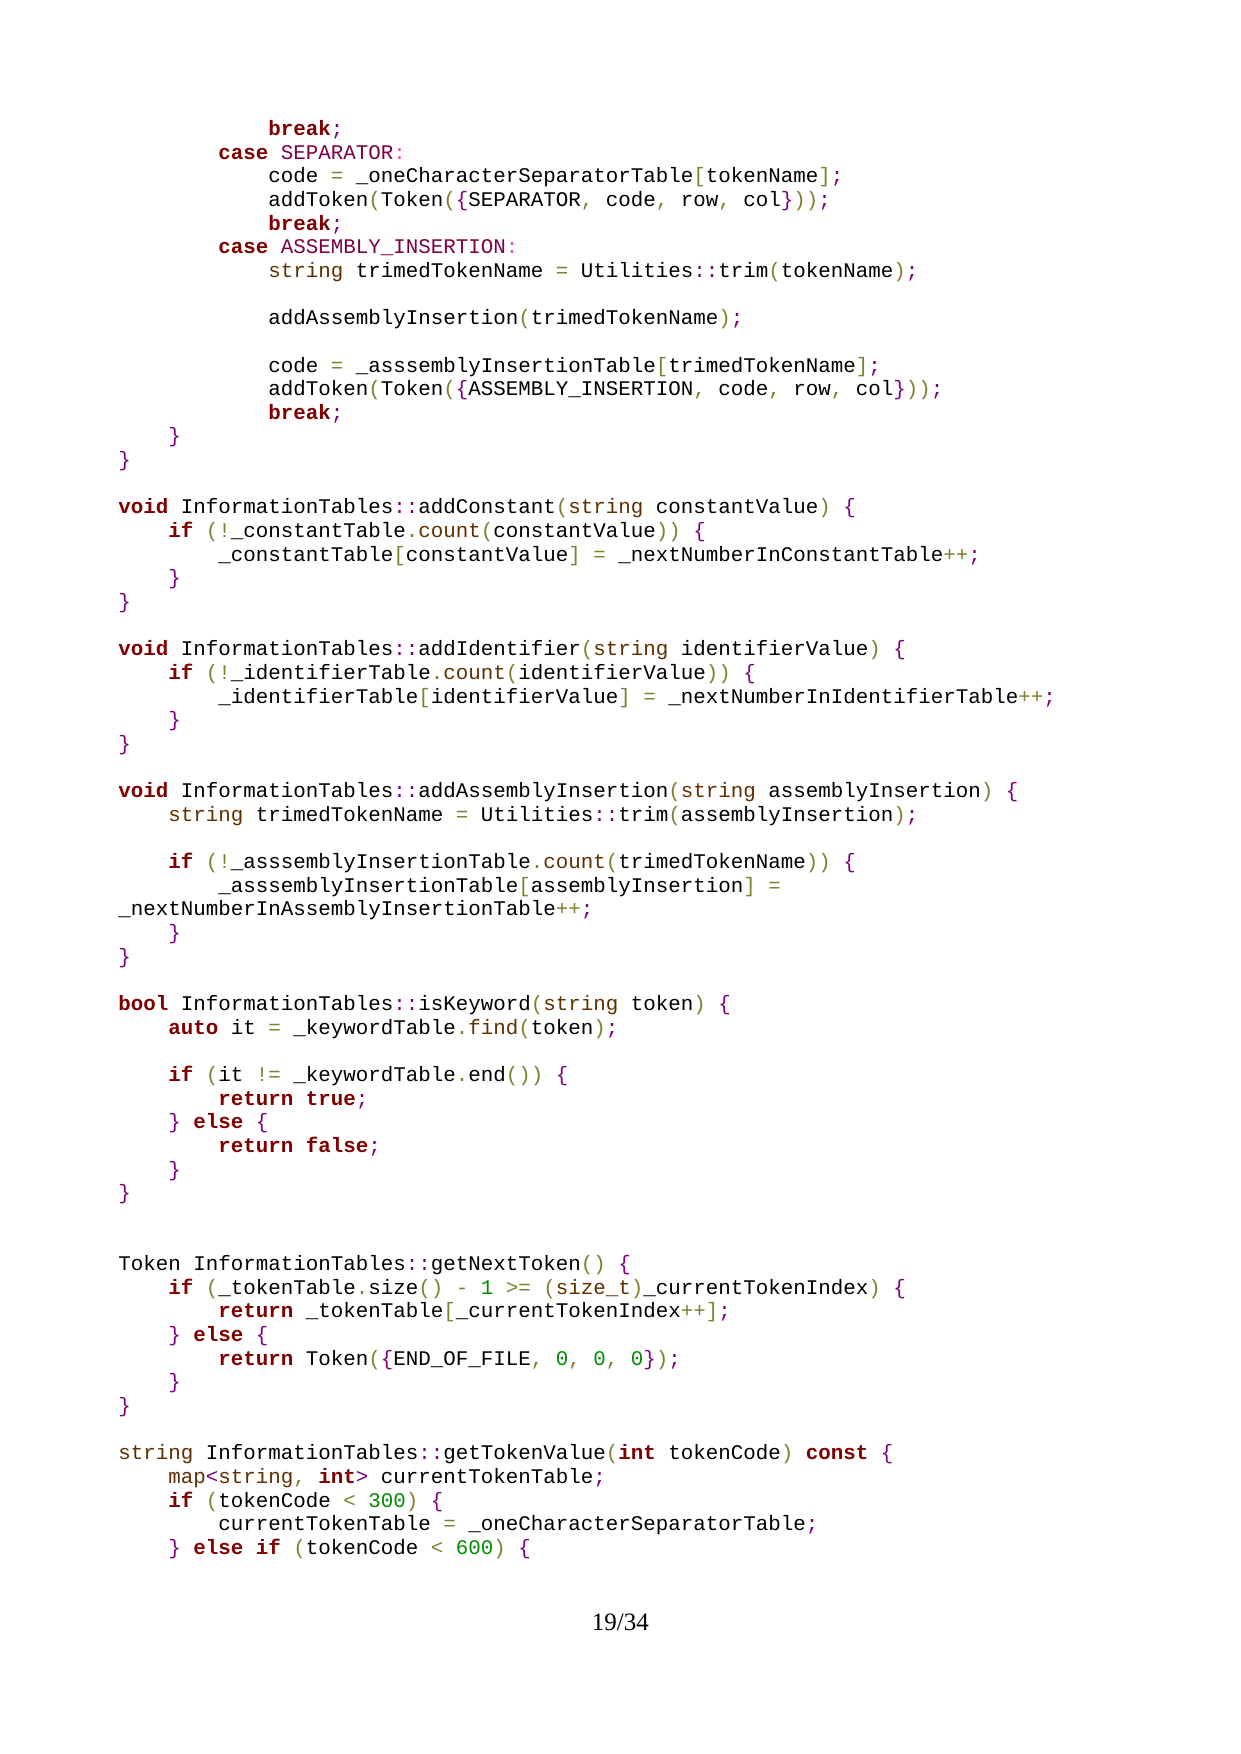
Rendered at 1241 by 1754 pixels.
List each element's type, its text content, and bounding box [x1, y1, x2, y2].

text return Token({END_OF_FILE, 0, 0, 0}); [118, 1348, 1122, 1371]
text addToken(Token({SEPARATOR, code, row, col})); [118, 189, 1122, 213]
text if (!_asssemblyInsertionTable.count(trimedTokenName)) { [118, 851, 1122, 875]
text } else { [118, 1111, 1122, 1135]
text } [118, 946, 1122, 969]
text case ASSEMBLY_INSERTION: [118, 236, 1122, 260]
text if (_tokenTable.size() - 1 >= (size_t)_currentTokenIndex) { [118, 1277, 1122, 1300]
text addAssemblyInsertion(trimedTokenName); [118, 307, 1122, 331]
text } else { [118, 1324, 1122, 1348]
text string trimedTokenName = Utilities::trim(assemblyInsertion); [118, 804, 1122, 827]
text currentTokenTable = _oneCharacterSeparatorTable; [118, 1513, 1122, 1537]
text string trimedTokenName = Utilities::trim(tokenName); [118, 260, 1122, 284]
text } [118, 1158, 1122, 1182]
text _identifierTable[identifierValue] = _nextNumberInIdentifierTable++; [118, 686, 1122, 709]
text } [118, 426, 1122, 449]
text if (!_identifierTable.count(identifierValue)) { [118, 662, 1122, 686]
text } else if (tokenCode < 600) { [118, 1537, 1122, 1561]
text } [118, 449, 1122, 473]
text break; [118, 118, 1122, 142]
text map<string, int> currentTokenTable; [118, 1466, 1122, 1489]
text string InformationTables::getTokenValue(int tokenCode) const { [118, 1442, 1122, 1466]
text code = _asssemblyInsertionTable[trimedTokenName]; [118, 354, 1122, 378]
text return true; [118, 1088, 1122, 1111]
text case SEPARATOR: [118, 142, 1122, 165]
text break; [118, 213, 1122, 236]
text void InformationTables::addConstant(string constantValue) { [118, 496, 1122, 520]
text } [118, 1371, 1122, 1395]
text } [118, 567, 1122, 591]
text if (!_constantTable.count(constantValue)) { [118, 520, 1122, 544]
text void InformationTables::addAssemblyInsertion(string assemblyInsertion) { [118, 780, 1122, 804]
text if (it != _keywordTable.end()) { [118, 1064, 1122, 1088]
text } [118, 709, 1122, 733]
text _asssemblyInsertionTable[assemblyInsertion] = _nextNumberInAssemblyInsertionTable++; [118, 875, 1122, 922]
text code = _oneCharacterSeparatorTable[tokenName]; [118, 165, 1122, 189]
text void InformationTables::addIdentifier(string identifierValue) { [118, 638, 1122, 662]
text Token InformationTables::getNextToken() { [118, 1253, 1122, 1277]
text break; [118, 402, 1122, 426]
text } [118, 1395, 1122, 1419]
text _constantTable[constantValue] = _nextNumberInConstantTable++; [118, 544, 1122, 567]
text } [118, 591, 1122, 615]
text addToken(Token({ASSEMBLY_INSERTION, code, row, col})); [118, 378, 1122, 402]
text } [118, 1182, 1122, 1206]
text } [118, 733, 1122, 757]
text if (tokenCode < 300) { [118, 1489, 1122, 1513]
text return false; [118, 1135, 1122, 1158]
text } [118, 922, 1122, 946]
text return _tokenTable[_currentTokenIndex++]; [118, 1300, 1122, 1324]
text bool InformationTables::isKeyword(string token) { [118, 993, 1122, 1017]
text auto it = _keywordTable.find(token); [118, 1017, 1122, 1040]
